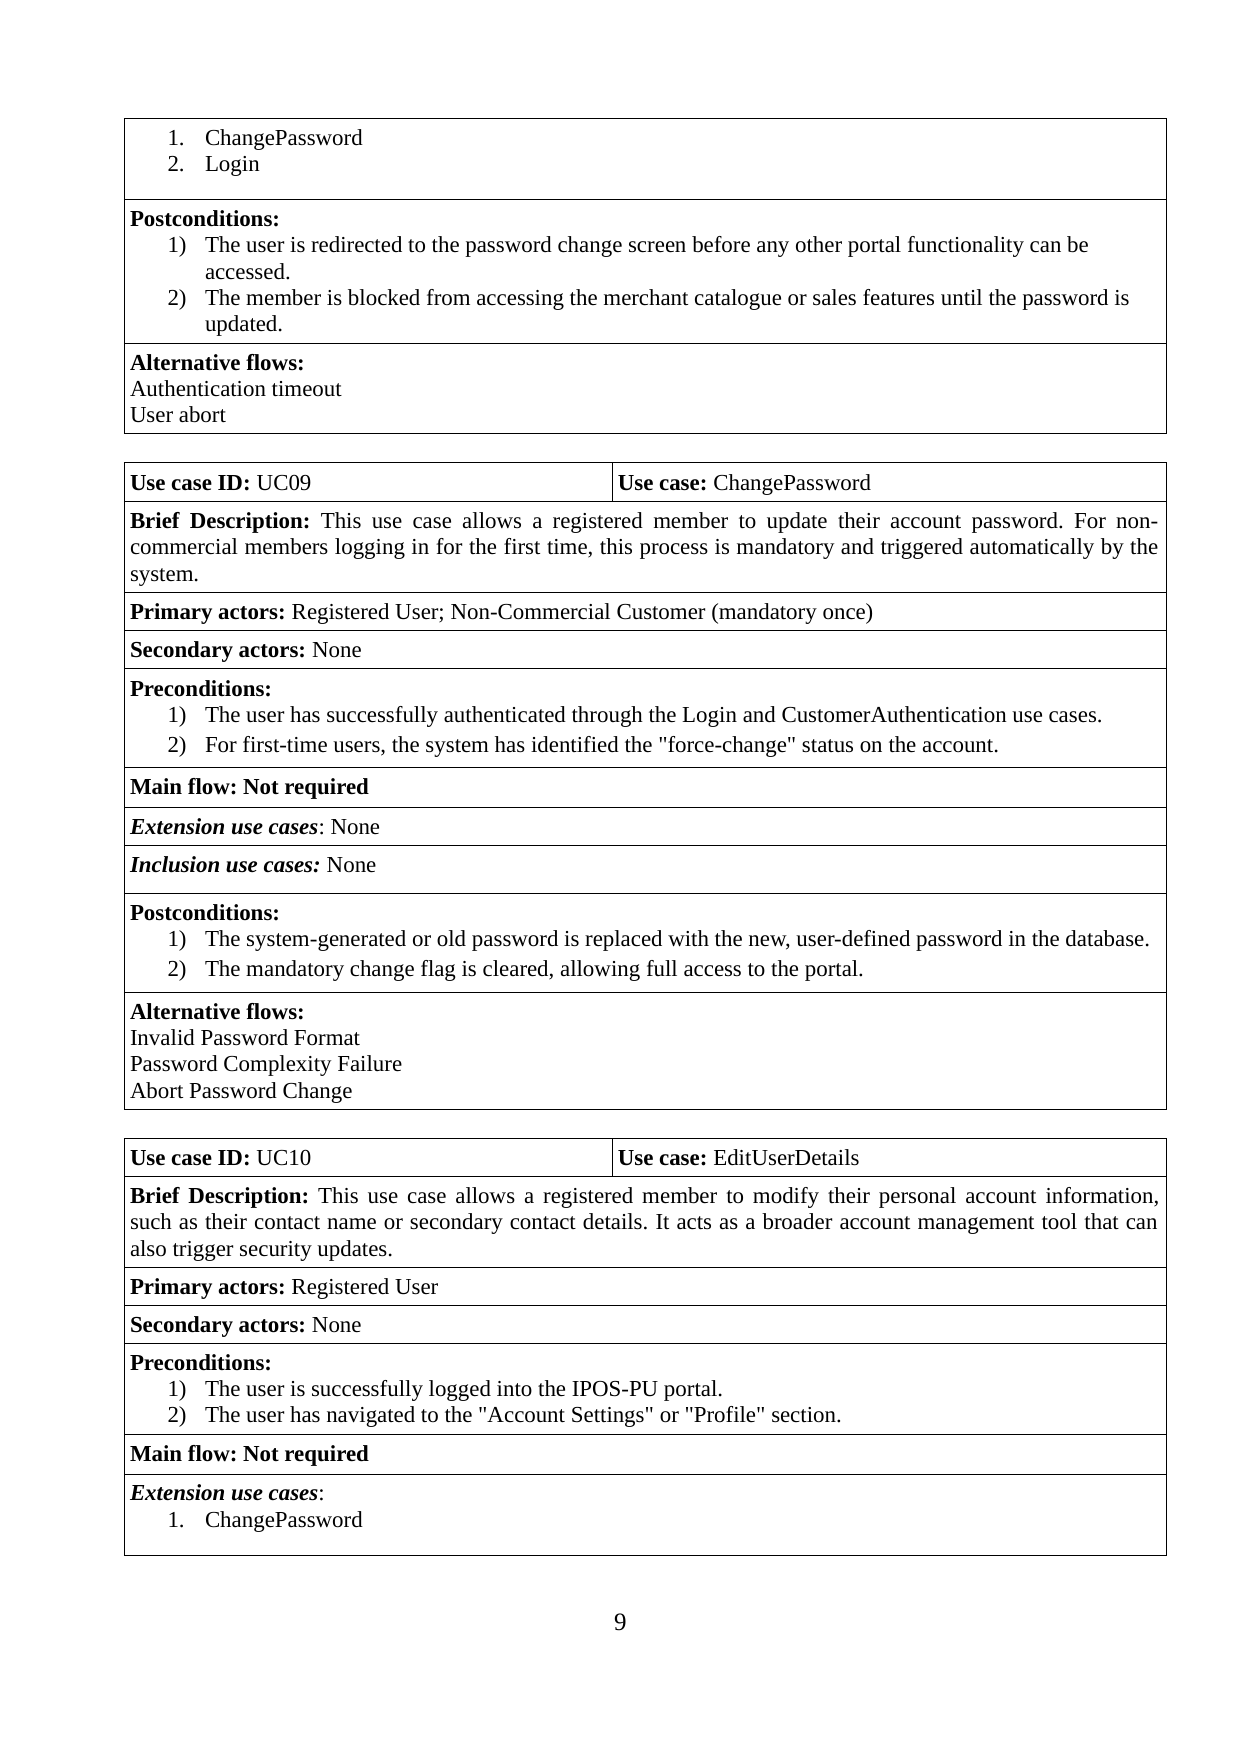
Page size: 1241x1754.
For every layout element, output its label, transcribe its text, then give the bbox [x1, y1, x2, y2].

table_header Use case: ChangePassword [613, 463, 1166, 501]
table_cell Preconditions: The user is successfully logged into the IPOS-PU portal. The user has navigated to the "Account Settings" or "Profile" section. [125, 1344, 1166, 1434]
table_cell Brief Description: This use case allows a registered member to update their account password. For non-commercial members logging in for the first time, this process is mandatory and triggered automatically by the system. [125, 502, 1166, 592]
table_cell Extension use cases: None [125, 808, 1166, 845]
table_cell Alternative flows: Invalid Password Format Password Complexity Failure Abort Password Change [125, 993, 1166, 1109]
table_cell Primary actors: Registered User [125, 1268, 1166, 1305]
table_cell Extension use cases: ChangePassword [125, 1475, 1166, 1554]
table_header Use case ID: UC10 [125, 1139, 612, 1176]
table_cell Inclusion use cases: ChangePassword Login [125, 119, 1166, 199]
table_cell Main flow: Not required [125, 1435, 1166, 1473]
table_cell Main flow: Not required [125, 768, 1166, 807]
table_header Use case: EditUserDetails [613, 1139, 1166, 1176]
table_cell Secondary actors: None [125, 1306, 1166, 1343]
table_cell Alternative flows: Authentication timeout User abort [125, 344, 1166, 433]
table_cell Inclusion use cases: None [125, 846, 1166, 893]
table_cell Secondary actors: None [125, 631, 1166, 668]
table_cell Postconditions: The user is redirected to the password change screen before any other portal functionality can be accessed. The member is blocked from accessing the merchant catalogue or sales features until the password is updated. [125, 200, 1166, 343]
table_cell Preconditions: The user has successfully authenticated through the Login and CustomerAuthentication use cases. For first-time users, the system has identified the "force-change" status on the account. [125, 669, 1166, 767]
table_cell Postconditions: The system-generated or old password is replaced with the new, user-defined password in the database. The mandatory change flag is cleared, allowing full access to the portal. [125, 894, 1166, 991]
table_cell Primary actors: Registered User; Non-Commercial Customer (mandatory once) [125, 593, 1166, 630]
table_cell Brief Description: This use case allows a registered member to modify their personal account information, such as their contact name or secondary contact details. It acts as a broader account management tool that can also trigger security updates. [125, 1177, 1166, 1267]
table_header Use case ID: UC09 [125, 463, 612, 501]
